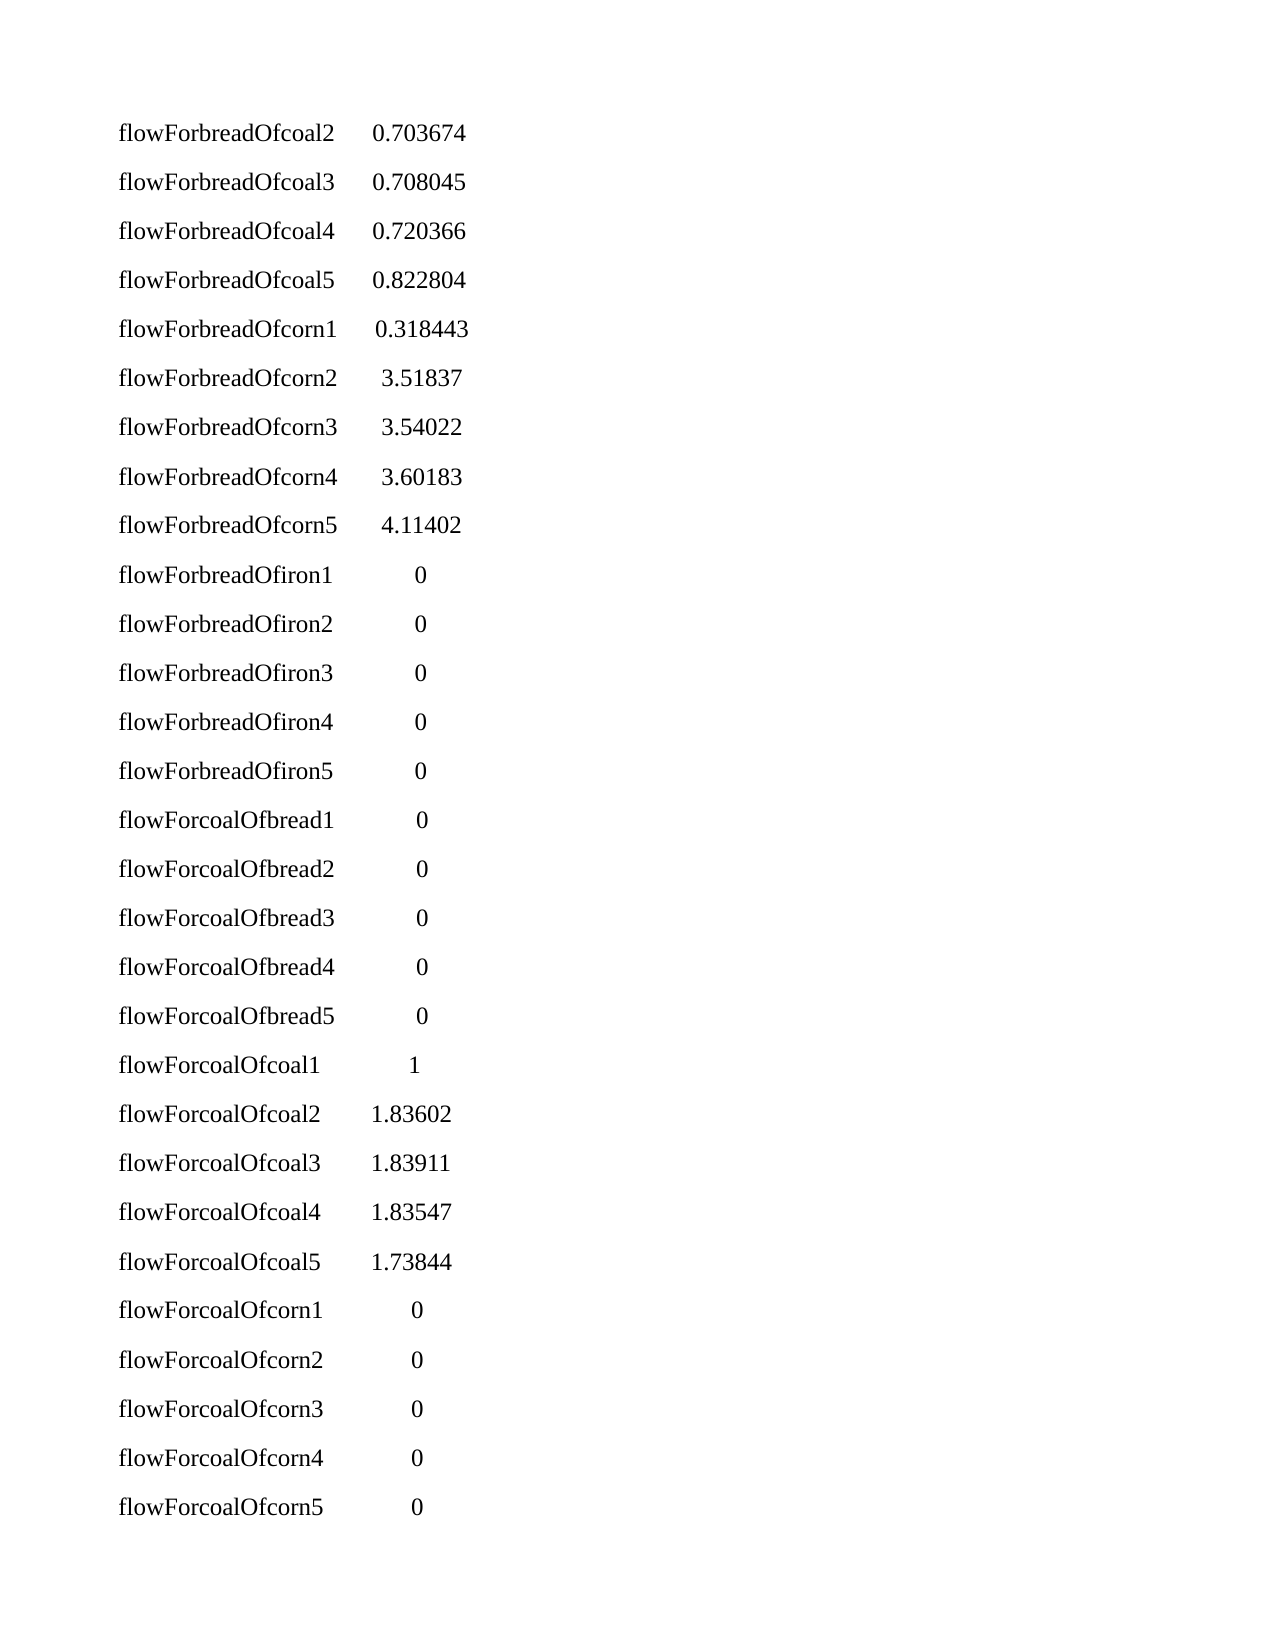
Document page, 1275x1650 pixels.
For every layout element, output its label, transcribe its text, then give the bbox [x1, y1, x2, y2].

text flowForcoalOfcorn2 0 [118, 1345, 1157, 1373]
text flowForbreadOfcoal2 0.703674 [118, 118, 1157, 147]
text flowForbreadOfcorn2 3.51837 [118, 363, 1157, 392]
text flowForcoalOfcoal1 1 [118, 1050, 1157, 1079]
text flowForbreadOfiron3 0 [118, 658, 1157, 687]
text flowForbreadOfcorn5 4.11402 [118, 511, 1157, 539]
text flowForcoalOfbread3 0 [118, 903, 1157, 932]
text flowForbreadOfcorn4 3.60183 [118, 462, 1157, 490]
text flowForbreadOfcoal4 0.720366 [118, 216, 1157, 245]
text flowForcoalOfcoal5 1.73844 [118, 1247, 1157, 1275]
text flowForbreadOfcoal5 0.822804 [118, 265, 1157, 294]
text flowForbreadOfcorn3 3.54022 [118, 412, 1157, 441]
text flowForbreadOfiron2 0 [118, 609, 1157, 637]
text flowForbreadOfcoal3 0.708045 [118, 167, 1157, 196]
text flowForbreadOfiron1 0 [118, 560, 1157, 588]
text flowForbreadOfcorn1 0.318443 [118, 314, 1157, 343]
text flowForcoalOfcoal3 1.83911 [118, 1148, 1157, 1177]
text flowForcoalOfcorn3 0 [118, 1394, 1157, 1422]
text flowForbreadOfiron5 0 [118, 756, 1157, 785]
text flowForcoalOfcorn5 0 [118, 1492, 1157, 1521]
text flowForcoalOfbread4 0 [118, 952, 1157, 981]
text flowForcoalOfbread5 0 [118, 1001, 1157, 1030]
text flowForcoalOfbread2 0 [118, 854, 1157, 883]
text flowForcoalOfcorn1 0 [118, 1296, 1157, 1324]
text flowForcoalOfcoal2 1.83602 [118, 1099, 1157, 1128]
text flowForcoalOfbread1 0 [118, 805, 1157, 834]
text flowForbreadOfiron4 0 [118, 707, 1157, 736]
text flowForcoalOfcorn4 0 [118, 1443, 1157, 1472]
text flowForcoalOfcoal4 1.83547 [118, 1197, 1157, 1226]
